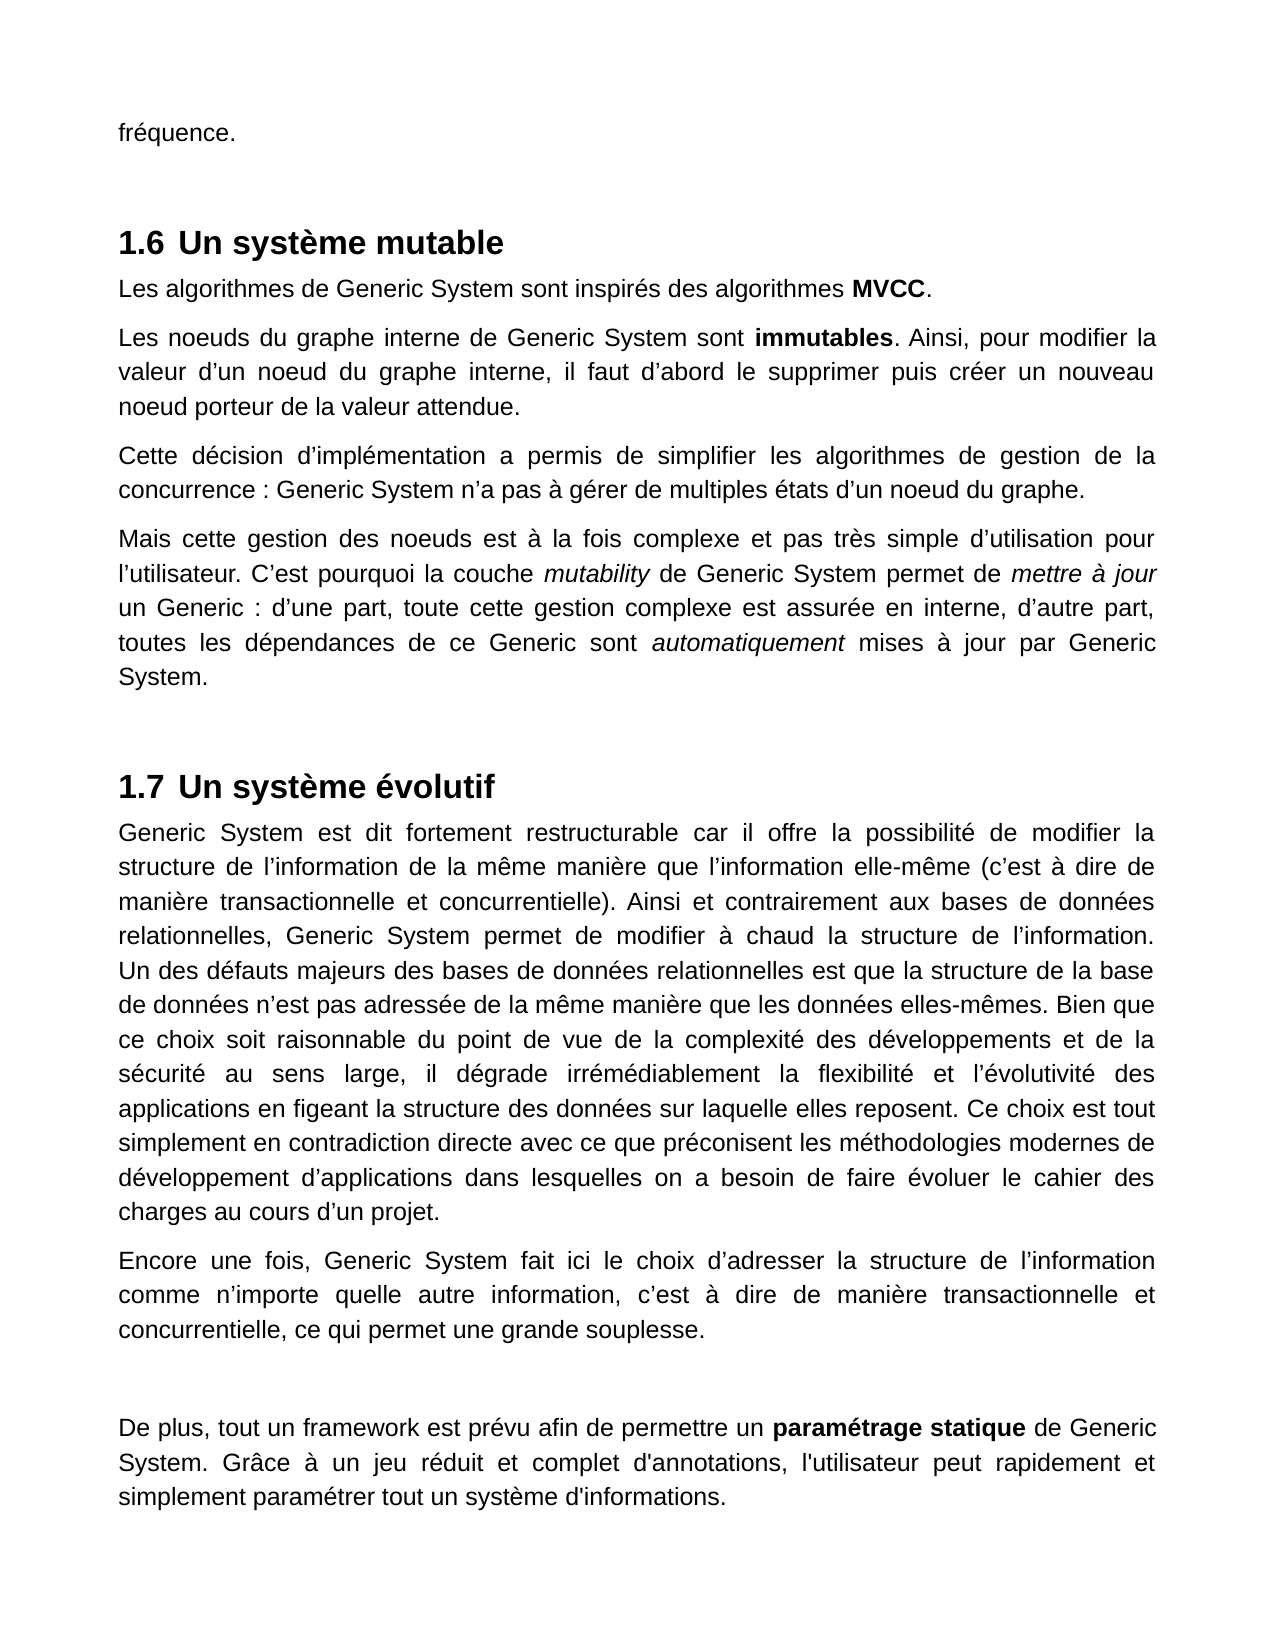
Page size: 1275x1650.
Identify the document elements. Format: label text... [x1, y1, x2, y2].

text Cette décision d’implémentation a permis de simplifier les algorithmes de gestion de la concurrence : Generic System n’a pas à gérer de multiples états d’un noeud du graphe. [118, 441, 1157, 504]
text De plus, tout un framework est prévu afin de permettre un paramétrage statique de Generic System. Grâce à un jeu réduit et complet d'annotations, l'utilisateur peut rapidement et simplement paramétrer tout un système d'informations. [118, 1413, 1157, 1511]
text Generic System est dit fortement restructurable car il offre la possibilité de modifier la structure de l’information de la même manière que l’information elle-même (c’est à dire de manière transactionnelle et concurrentielle). Ainsi et contrairement aux bases de données relationnelles, Generic System permet de modifier à chaud la structure de l’information. Un des défauts majeurs des bases de données relationnelles est que la structure de la base de données n’est pas adressée de la même manière que les données elles-mêmes. Bien que ce choix soit raisonnable du point de vue de la complexité des développements et de la sécurité au sens large, il dégrade irrémédiablement la flexibilité et l’évolutivité des applications en figeant la structure des données sur laquelle elles reposent. Ce choix est tout simplement en contradiction directe avec ce que préconisent les méthodologies modernes de développement d’applications dans lesquelles on a besoin de faire évoluer le cahier des charges au cours d’un projet. [118, 818, 1157, 1226]
text fréquence. [118, 118, 1157, 147]
subtitle Un système évolutif [118, 767, 1157, 805]
text Les noeuds du graphe interne de Generic System sont immutables. Ainsi, pour modifier la valeur d’un noeud du graphe interne, il faut d’abord le supprimer puis créer un nouveau noeud porteur de la valeur attendue. [118, 323, 1157, 420]
subtitle Un système mutable [118, 222, 1157, 261]
text Les algorithmes de Generic System sont inspirés des algorithmes MVCC. [118, 274, 1157, 302]
text Mais cette gestion des noeuds est à la fois complexe et pas très simple d’utilisation pour l’utilisateur. C’est pourquoi la couche mutability de Generic System permet de mettre à jour un Generic : d’une part, toute cette gestion complexe est assurée en interne, d’autre part, toutes les dépendances de ce Generic sont automatiquement mises à jour par Generic System. [118, 524, 1157, 691]
text Encore une fois, Generic System fait ici le choix d’adresser la structure de l’information comme n’importe quelle autre information, c’est à dire de manière transactionnelle et concurrentielle, ce qui permet une grande souplesse. [118, 1246, 1157, 1344]
